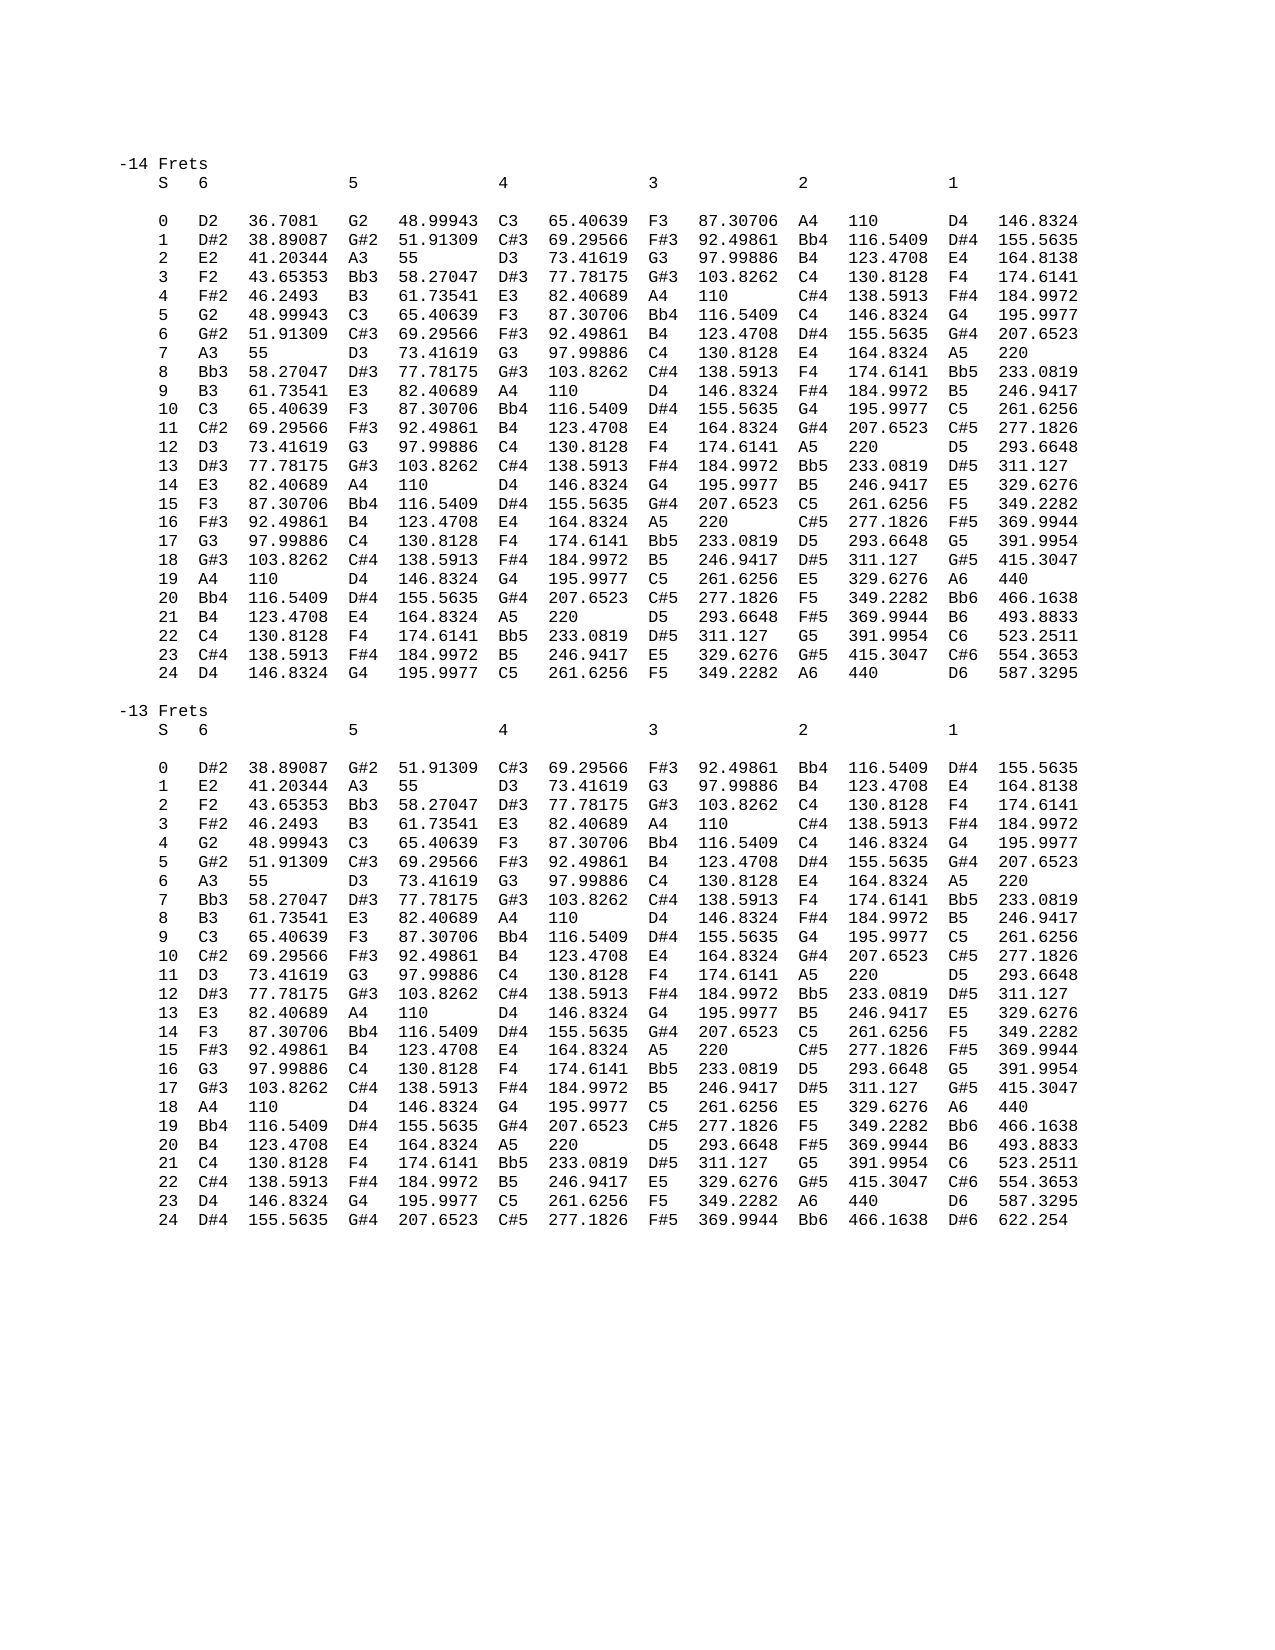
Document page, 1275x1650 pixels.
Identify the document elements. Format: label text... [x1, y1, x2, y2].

text 21 C4 130.8128 F4 174.6141 Bb5 233.0819 D#5 311.127 G5 391.9954 C6 523.2511 [118, 1155, 1157, 1174]
text 3 F#2 46.2493 B3 61.73541 E3 82.40689 A4 110 C#4 138.5913 F#4 184.9972 [118, 816, 1157, 834]
text 23 D4 146.8324 G4 195.9977 C5 261.6256 F5 349.2282 A6 440 D6 587.3295 [118, 1193, 1157, 1212]
text 11 D3 73.41619 G3 97.99886 C4 130.8128 F4 174.6141 A5 220 D5 293.6648 [118, 967, 1157, 985]
text 16 G3 97.99886 C4 130.8128 F4 174.6141 Bb5 233.0819 D5 293.6648 G5 391.9954 [118, 1061, 1157, 1080]
text 8 Bb3 58.27047 D#3 77.78175 G#3 103.8262 C#4 138.5913 F4 174.6141 Bb5 233.0819 [118, 363, 1157, 382]
text 4 F#2 46.2493 B3 61.73541 E3 82.40689 A4 110 C#4 138.5913 F#4 184.9972 [118, 288, 1157, 307]
text 9 B3 61.73541 E3 82.40689 A4 110 D4 146.8324 F#4 184.9972 B5 246.9417 [118, 382, 1157, 401]
text 23 C#4 138.5913 F#4 184.9972 B5 246.9417 E5 329.6276 G#5 415.3047 C#6 554.3653 [118, 646, 1157, 665]
text 19 A4 110 D4 146.8324 G4 195.9977 C5 261.6256 E5 329.6276 A6 440 [118, 571, 1157, 589]
text 11 C#2 69.29566 F#3 92.49861 B4 123.4708 E4 164.8324 G#4 207.6523 C#5 277.1826 [118, 420, 1157, 439]
text 14 F3 87.30706 Bb4 116.5409 D#4 155.5635 G#4 207.6523 C5 261.6256 F5 349.2282 [118, 1023, 1157, 1042]
text 20 Bb4 116.5409 D#4 155.5635 G#4 207.6523 C#5 277.1826 F5 349.2282 Bb6 466.1638 [118, 589, 1157, 608]
text 0 D2 36.7081 G2 48.99943 C3 65.40639 F3 87.30706 A4 110 D4 146.8324 [118, 212, 1157, 231]
text 0 D#2 38.89087 G#2 51.91309 C#3 69.29566 F#3 92.49861 Bb4 116.5409 D#4 155.5635 [118, 759, 1157, 778]
text -14 Frets [118, 156, 1157, 175]
text 6 A3 55 D3 73.41619 G3 97.99886 C4 130.8128 E4 164.8324 A5 220 [118, 872, 1157, 891]
text 17 G3 97.99886 C4 130.8128 F4 174.6141 Bb5 233.0819 D5 293.6648 G5 391.9954 [118, 533, 1157, 552]
text 24 D4 146.8324 G4 195.9977 C5 261.6256 F5 349.2282 A6 440 D6 587.3295 [118, 665, 1157, 684]
text 13 D#3 77.78175 G#3 103.8262 C#4 138.5913 F#4 184.9972 Bb5 233.0819 D#5 311.127 [118, 457, 1157, 476]
text 6 G#2 51.91309 C#3 69.29566 F#3 92.49861 B4 123.4708 D#4 155.5635 G#4 207.6523 [118, 326, 1157, 344]
text 13 E3 82.40689 A4 110 D4 146.8324 G4 195.9977 B5 246.9417 E5 329.6276 [118, 1004, 1157, 1023]
text 17 G#3 103.8262 C#4 138.5913 F#4 184.9972 B5 246.9417 D#5 311.127 G#5 415.3047 [118, 1080, 1157, 1098]
text 2 F2 43.65353 Bb3 58.27047 D#3 77.78175 G#3 103.8262 C4 130.8128 F4 174.6141 [118, 797, 1157, 816]
text 24 D#4 155.5635 G#4 207.6523 C#5 277.1826 F#5 369.9944 Bb6 466.1638 D#6 622.254 [118, 1212, 1157, 1231]
text 1 E2 41.20344 A3 55 D3 73.41619 G3 97.99886 B4 123.4708 E4 164.8138 [118, 778, 1157, 797]
text 8 B3 61.73541 E3 82.40689 A4 110 D4 146.8324 F#4 184.9972 B5 246.9417 [118, 910, 1157, 929]
text 22 C#4 138.5913 F#4 184.9972 B5 246.9417 E5 329.6276 G#5 415.3047 C#6 554.3653 [118, 1174, 1157, 1193]
text 15 F3 87.30706 Bb4 116.5409 D#4 155.5635 G#4 207.6523 C5 261.6256 F5 349.2282 [118, 495, 1157, 514]
text 5 G#2 51.91309 C#3 69.29566 F#3 92.49861 B4 123.4708 D#4 155.5635 G#4 207.6523 [118, 853, 1157, 872]
text -13 Frets [118, 703, 1157, 721]
text 2 E2 41.20344 A3 55 D3 73.41619 G3 97.99886 B4 123.4708 E4 164.8138 [118, 250, 1157, 269]
text 7 Bb3 58.27047 D#3 77.78175 G#3 103.8262 C#4 138.5913 F4 174.6141 Bb5 233.0819 [118, 891, 1157, 910]
text 19 Bb4 116.5409 D#4 155.5635 G#4 207.6523 C#5 277.1826 F5 349.2282 Bb6 466.1638 [118, 1117, 1157, 1136]
text 9 C3 65.40639 F3 87.30706 Bb4 116.5409 D#4 155.5635 G4 195.9977 C5 261.6256 [118, 929, 1157, 948]
text 10 C#2 69.29566 F#3 92.49861 B4 123.4708 E4 164.8324 G#4 207.6523 C#5 277.1826 [118, 948, 1157, 967]
text 7 A3 55 D3 73.41619 G3 97.99886 C4 130.8128 E4 164.8324 A5 220 [118, 344, 1157, 363]
text 18 A4 110 D4 146.8324 G4 195.9977 C5 261.6256 E5 329.6276 A6 440 [118, 1098, 1157, 1117]
text 21 B4 123.4708 E4 164.8324 A5 220 D5 293.6648 F#5 369.9944 B6 493.8833 [118, 608, 1157, 627]
text 16 F#3 92.49861 B4 123.4708 E4 164.8324 A5 220 C#5 277.1826 F#5 369.9944 [118, 514, 1157, 533]
text 5 G2 48.99943 C3 65.40639 F3 87.30706 Bb4 116.5409 C4 146.8324 G4 195.9977 [118, 307, 1157, 326]
text 22 C4 130.8128 F4 174.6141 Bb5 233.0819 D#5 311.127 G5 391.9954 C6 523.2511 [118, 627, 1157, 646]
text 20 B4 123.4708 E4 164.8324 A5 220 D5 293.6648 F#5 369.9944 B6 493.8833 [118, 1136, 1157, 1155]
text 3 F2 43.65353 Bb3 58.27047 D#3 77.78175 G#3 103.8262 C4 130.8128 F4 174.6141 [118, 269, 1157, 288]
text S 6 5 4 3 2 1 [118, 175, 1157, 193]
text 12 D#3 77.78175 G#3 103.8262 C#4 138.5913 F#4 184.9972 Bb5 233.0819 D#5 311.127 [118, 985, 1157, 1004]
text 10 C3 65.40639 F3 87.30706 Bb4 116.5409 D#4 155.5635 G4 195.9977 C5 261.6256 [118, 401, 1157, 420]
text 18 G#3 103.8262 C#4 138.5913 F#4 184.9972 B5 246.9417 D#5 311.127 G#5 415.3047 [118, 552, 1157, 571]
text 4 G2 48.99943 C3 65.40639 F3 87.30706 Bb4 116.5409 C4 146.8324 G4 195.9977 [118, 834, 1157, 853]
text S 6 5 4 3 2 1 [118, 721, 1157, 740]
text 15 F#3 92.49861 B4 123.4708 E4 164.8324 A5 220 C#5 277.1826 F#5 369.9944 [118, 1042, 1157, 1061]
text 1 D#2 38.89087 G#2 51.91309 C#3 69.29566 F#3 92.49861 Bb4 116.5409 D#4 155.5635 [118, 231, 1157, 250]
text 14 E3 82.40689 A4 110 D4 146.8324 G4 195.9977 B5 246.9417 E5 329.6276 [118, 476, 1157, 495]
text 12 D3 73.41619 G3 97.99886 C4 130.8128 F4 174.6141 A5 220 D5 293.6648 [118, 439, 1157, 457]
